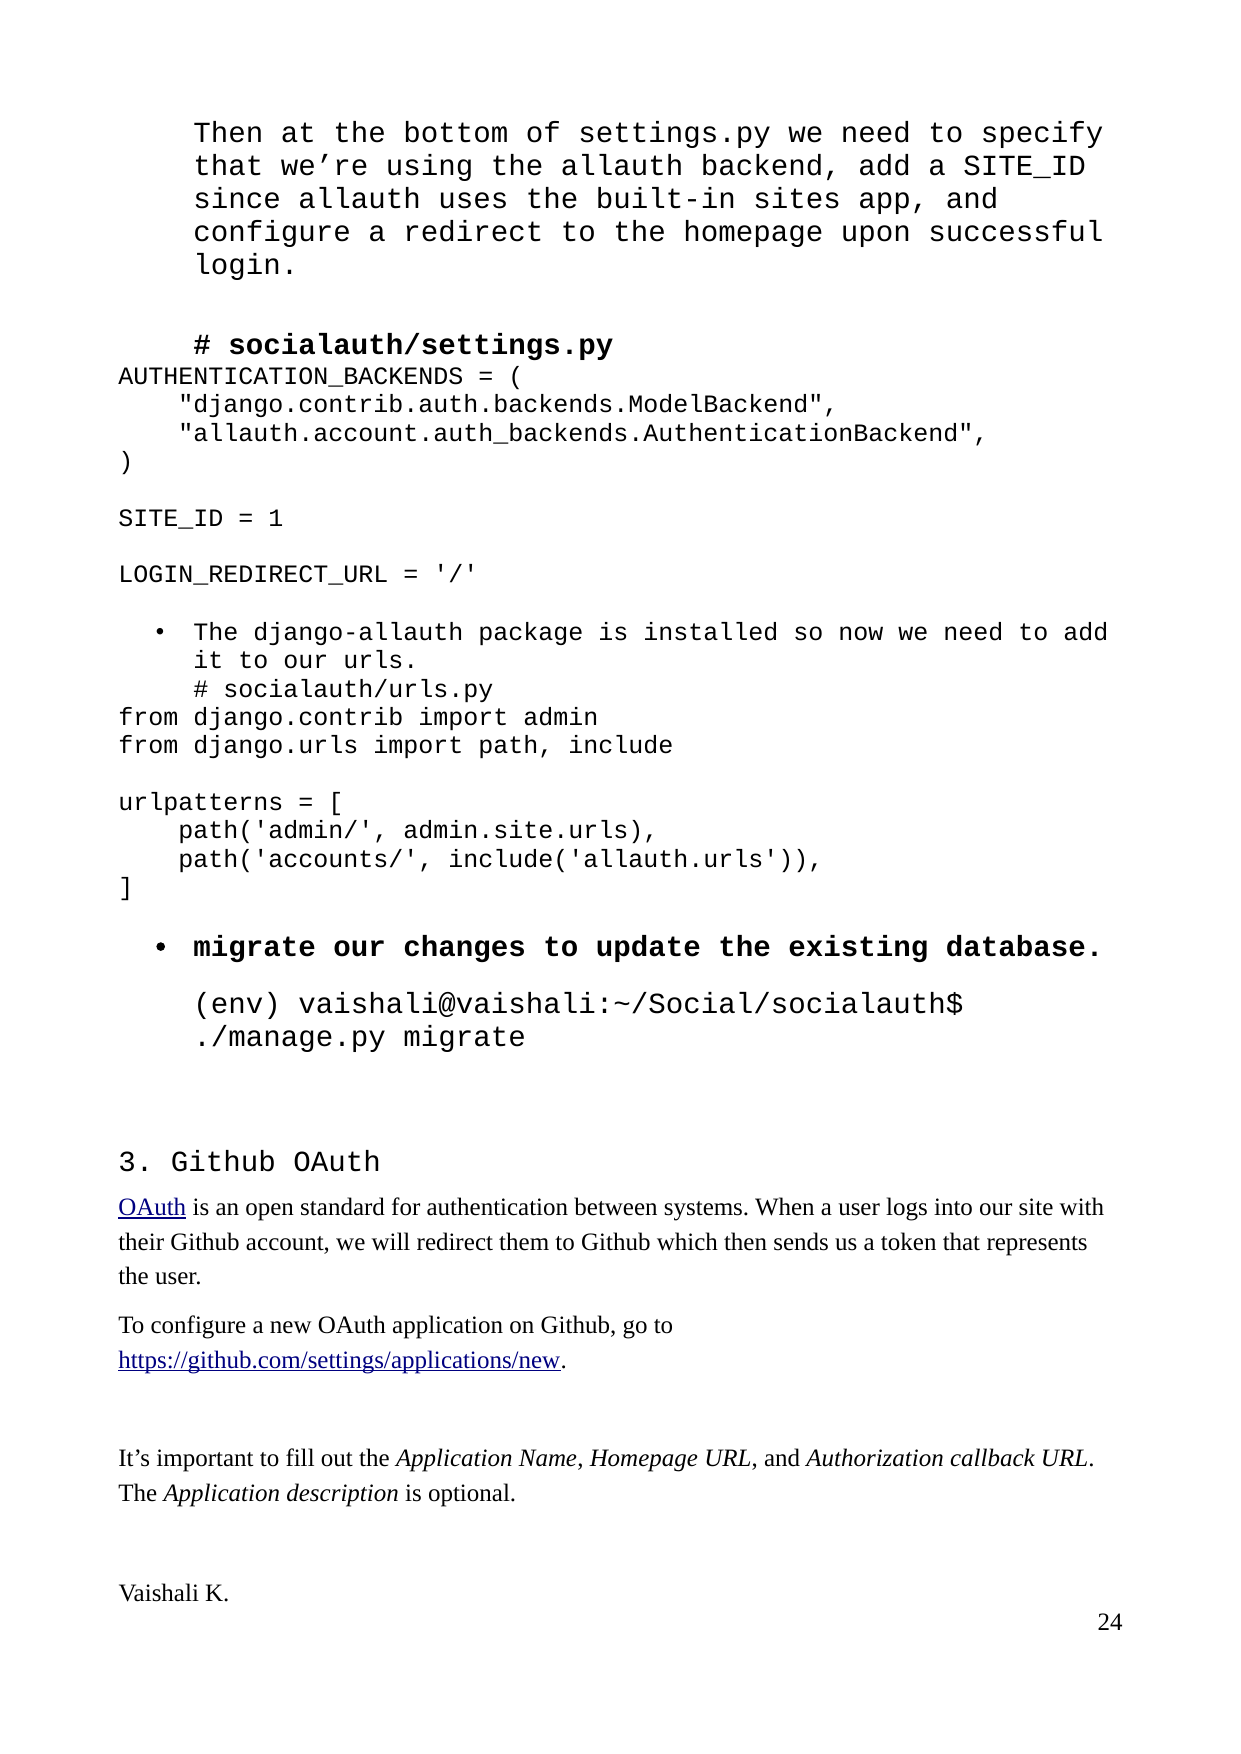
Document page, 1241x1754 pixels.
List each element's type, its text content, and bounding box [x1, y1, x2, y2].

list (env) vaishali@vaishali:~/Social/socialauth$ ./manage.py migrate [156, 989, 1122, 1055]
text path('admin/', admin.site.urls), [118, 818, 1122, 846]
text "django.contrib.auth.backends.ModelBackend", [118, 392, 1122, 420]
text It’s important to fill out the Application Name, Homepage URL, and Authorization callback URL. The Application description is optional. [118, 1443, 1122, 1506]
text from django.urls import path, include [118, 733, 1122, 761]
text SITE_ID = 1 [118, 505, 1122, 533]
list # socialauth/urls.py [156, 676, 1122, 705]
text "allauth.account.auth_backends.AuthenticationBackend", [118, 420, 1122, 448]
list The django-allauth package is installed so now we need to add it to our urls. [156, 620, 1122, 676]
text ] [118, 875, 1122, 903]
list migrate our changes to update the existing database. [156, 932, 1122, 966]
text AUTHENTICATION_BACKENDS = ( [118, 363, 1122, 392]
text path('accounts/', include('allauth.urls')), [118, 846, 1122, 875]
list Then at the bottom of settings.py we need to specify that we’re using the allauth backend, add a SITE_ID since allauth uses the built-in sites app, and configure a redirect to the homepage upon successful login. [156, 118, 1122, 283]
text from django.contrib import admin [118, 705, 1122, 733]
text To configure a new OAuth application on Github, go to https://github.com/settings/applications/new. [118, 1311, 1122, 1374]
text ) [118, 448, 1122, 477]
list # socialauth/settings.py [156, 331, 1122, 363]
text LOGIN_REDIRECT_URL = '/' [118, 562, 1122, 590]
subtitle 3. Github OAuth [118, 1147, 1122, 1180]
text OAuth is an open standard for authentication between systems. When a user logs into our site with their Github account, we will redirect them to Github which then sends us a token that represents the user. [118, 1192, 1122, 1290]
text urlpatterns = [ [118, 790, 1122, 818]
